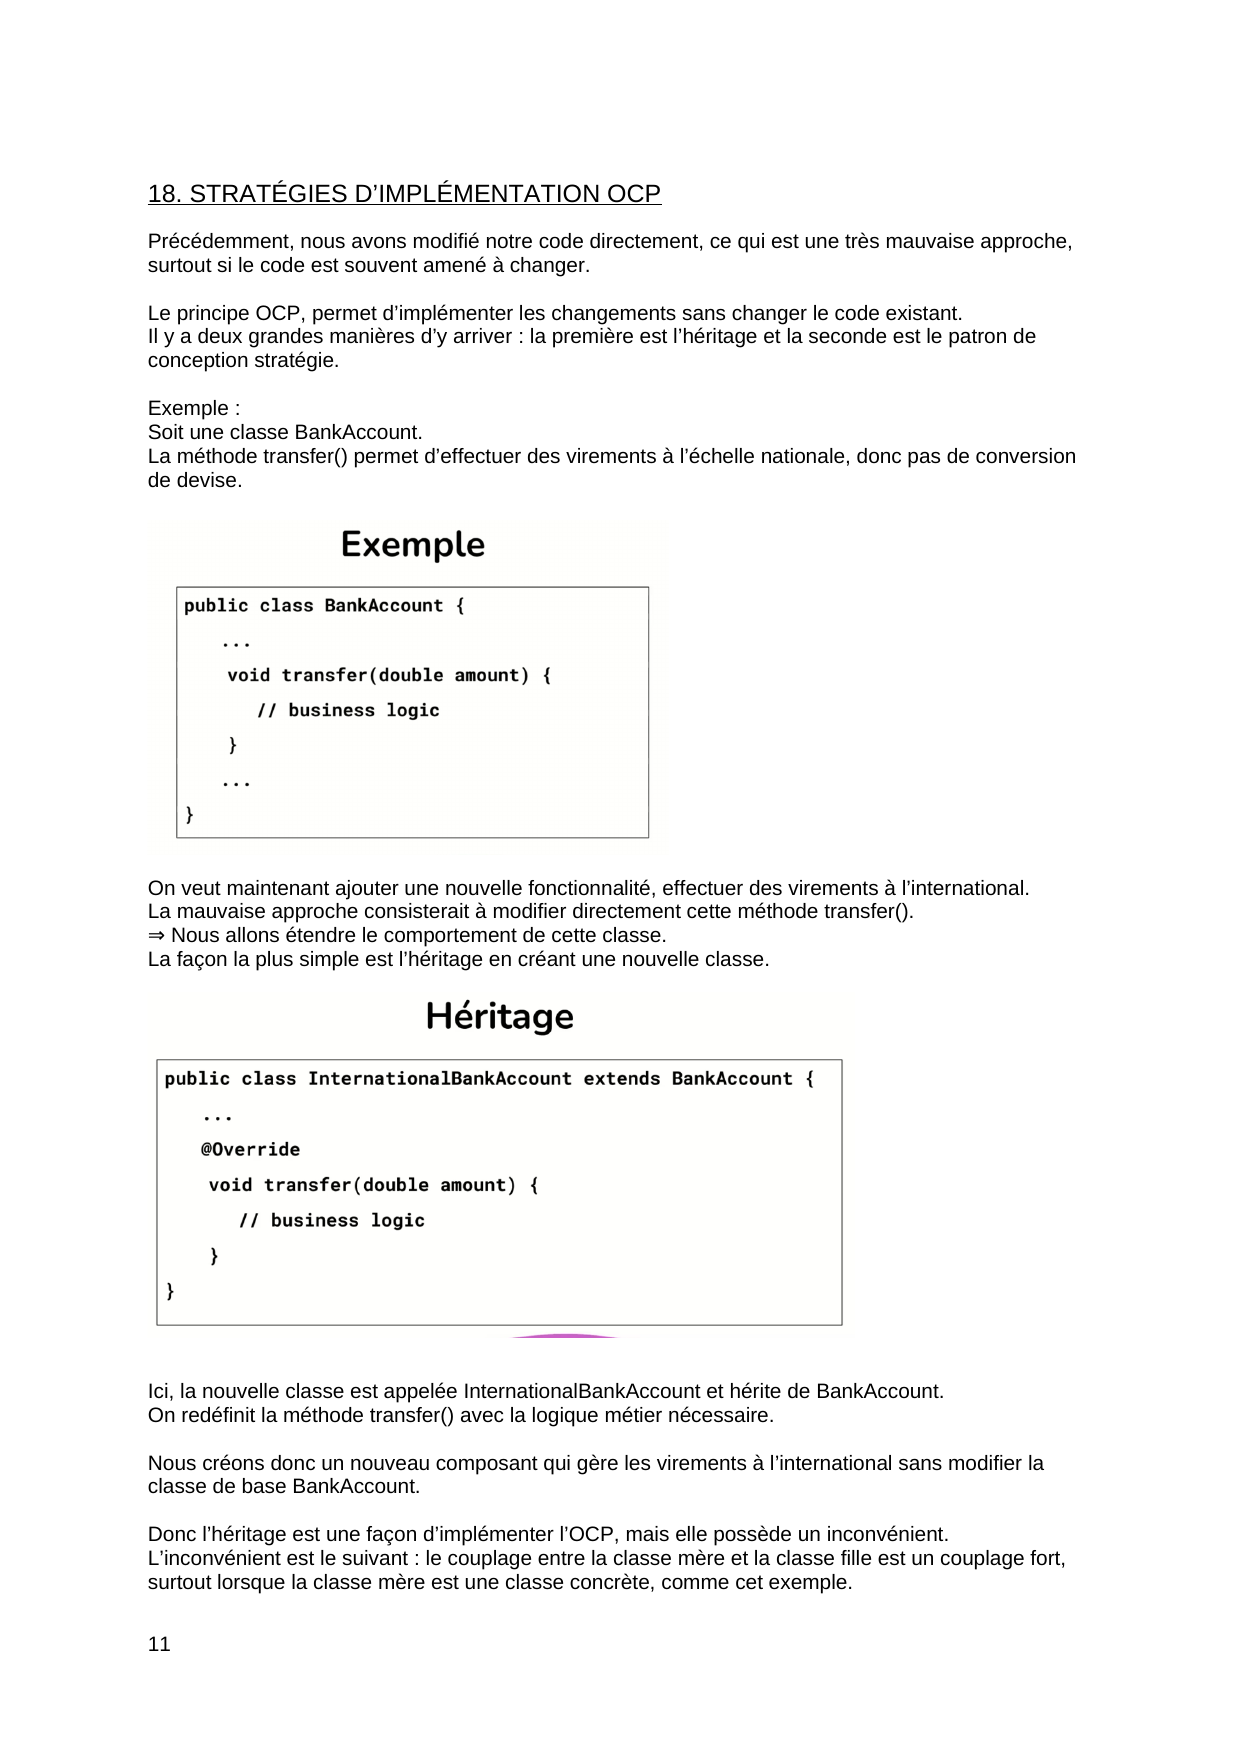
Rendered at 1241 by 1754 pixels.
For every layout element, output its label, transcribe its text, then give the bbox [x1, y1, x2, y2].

text Le principe OCP, permet d’implémenter les changements sans changer le code existant. [148, 300, 1093, 324]
text Soit une classe BankAccount. [148, 420, 1093, 444]
text Nous créons donc un nouveau composant qui gère les virements à l’international sans modifier la classe de base BankAccount. [148, 1450, 1093, 1498]
text On veut maintenant ajouter une nouvelle fonctionnalité, effectuer des virements à l’international. [148, 875, 1093, 899]
text L’inconvénient est le suivant : le couplage entre la classe mère et la classe fille est un couplage fort, surtout lorsque la classe mère est une classe concrète, comme cet exemple. [148, 1546, 1093, 1594]
text La méthode transfer() permet d’effectuer des virements à l’échelle nationale, donc pas de conversion de devise. [148, 444, 1093, 492]
picture [147, 520, 670, 855]
text Exemple : [148, 396, 1093, 420]
text La mauvaise approche consisterait à modifier directement cette méthode transfer(). [148, 899, 1093, 923]
text Donc l’héritage est une façon d’implémenter l’OCP, mais elle possède un inconvénient. [148, 1522, 1093, 1546]
picture [147, 992, 855, 1338]
subtitle 18. Stratégies d’Implémentation OCP [148, 179, 1093, 208]
text Précédemment, nous avons modifié notre code directement, ce qui est une très mauvaise approche, surtout si le code est souvent amené à changer. [148, 228, 1093, 276]
text Il y a deux grandes manières d’y arriver : la première est l’héritage et la seconde est le patron de conception stratégie. [148, 324, 1093, 372]
text La façon la plus simple est l’héritage en créant une nouvelle classe. [148, 947, 1093, 971]
text On redéfinit la méthode transfer() avec la logique métier nécessaire. [148, 1402, 1093, 1426]
text ⇒ Nous allons étendre le comportement de cette classe. [148, 923, 1093, 947]
text Ici, la nouvelle classe est appelée InternationalBankAccount et hérite de BankAccount. [148, 1378, 1093, 1402]
